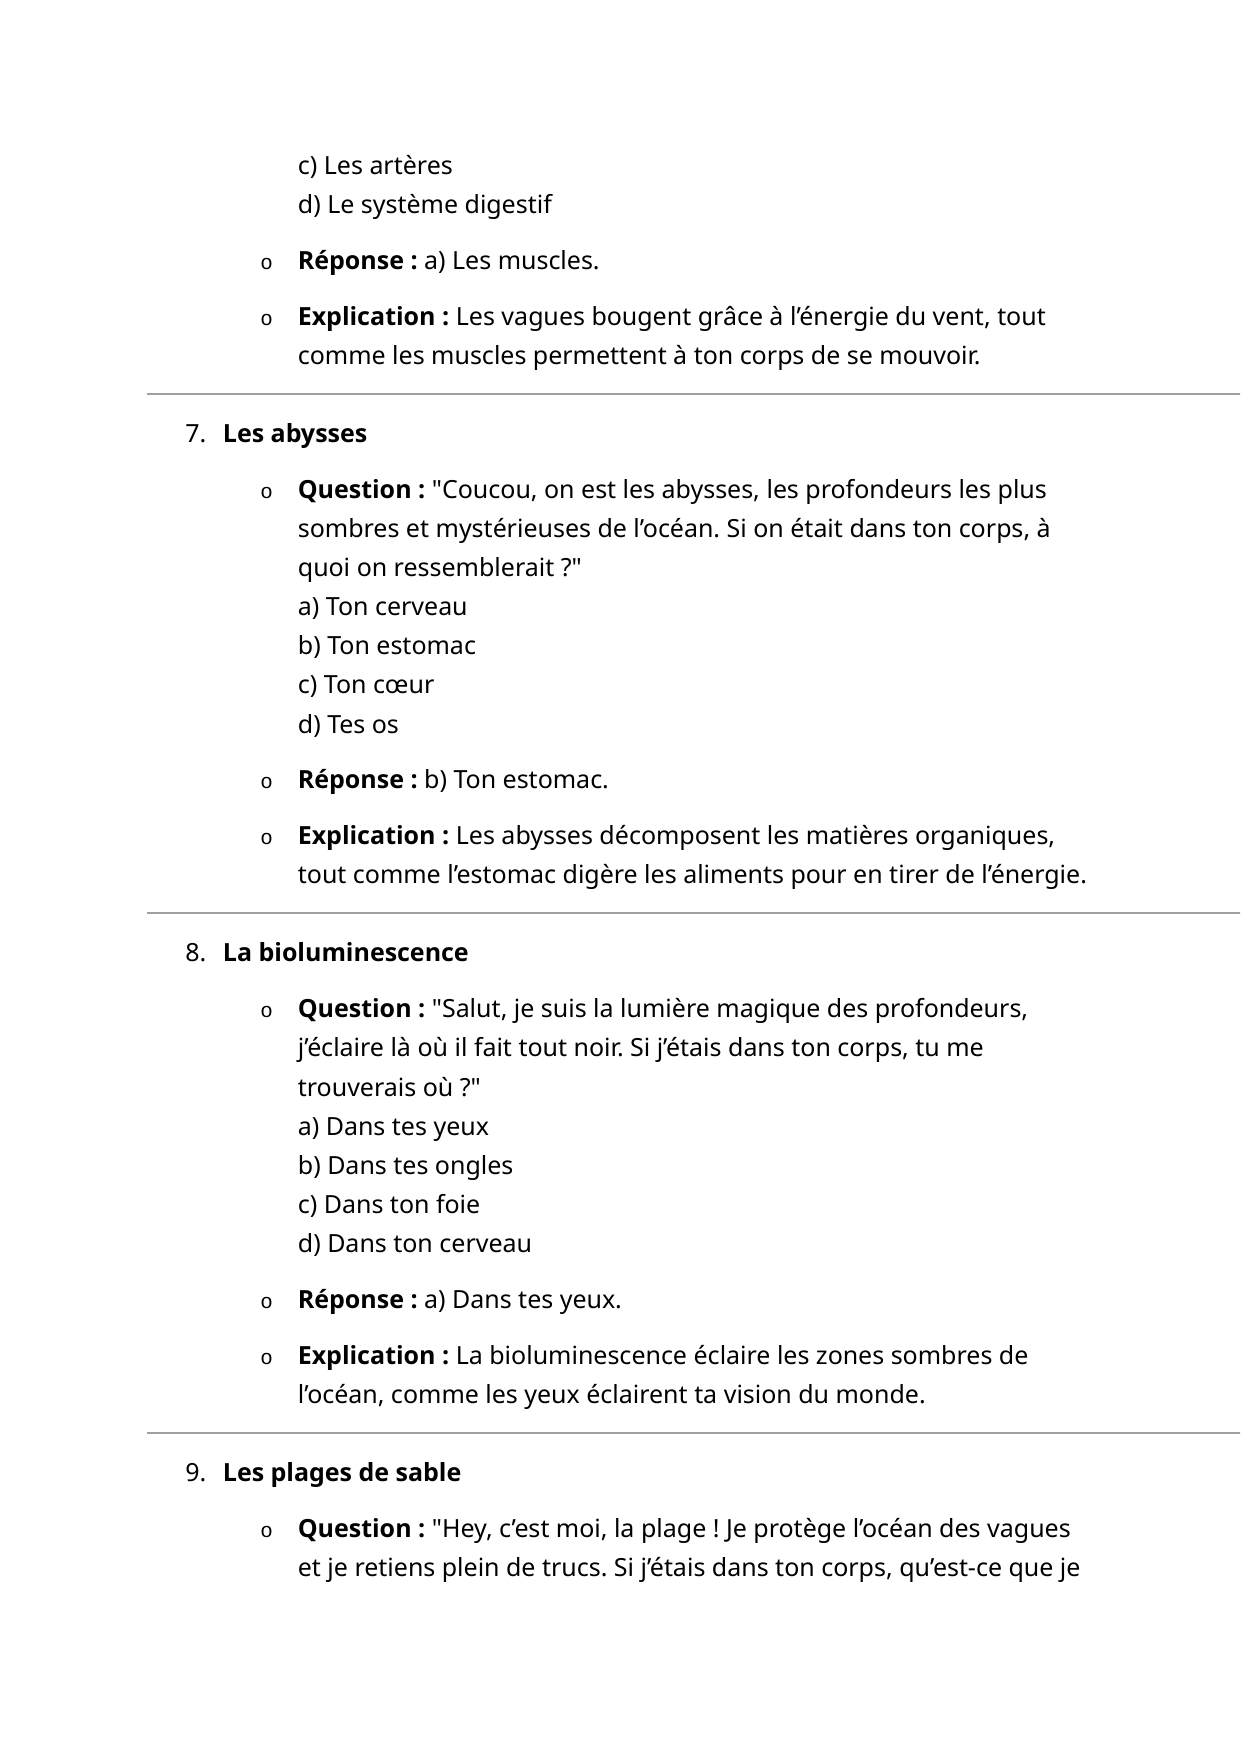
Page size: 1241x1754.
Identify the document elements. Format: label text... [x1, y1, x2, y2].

list Réponse : b) Ton estomac. [260, 762, 1093, 796]
list Explication : Les vagues bougent grâce à l’énergie du vent, tout comme les muscles permettent à ton corps de se mouvoir. [260, 298, 1093, 372]
list Explication : La bioluminescence éclaire les zones sombres de l’océan, comme les yeux éclairent ta vision du monde. [260, 1338, 1093, 1411]
list Les plages de sable [185, 1455, 1093, 1489]
list La bioluminescence [185, 935, 1093, 969]
list Question : "Hey, c’est moi, la plage ! Je protège l’océan des vagues et je retiens plein de trucs. Si j’étais dans ton corps, qu’est-ce que je [260, 1511, 1093, 1584]
list Explication : Les abysses décomposent les matières organiques, tout comme l’estomac digère les aliments pour en tirer de l’énergie. [260, 818, 1093, 891]
list Réponse : a) Dans tes yeux. [260, 1282, 1093, 1316]
list Réponse : a) Les muscles. [260, 243, 1093, 277]
list c) Les artères d) Le système digestif [260, 148, 1093, 221]
list Les abysses [185, 416, 1093, 449]
list Question : "Coucou, on est les abysses, les profondeurs les plus sombres et mystérieuses de l’océan. Si on était dans ton corps, à quoi on ressemblerait ?" a) Ton cerveau b) Ton estomac c) Ton cœur d) Tes os [260, 471, 1093, 740]
list Question : "Salut, je suis la lumière magique des profondeurs, j’éclaire là où il fait tout noir. Si j’étais dans ton corps, tu me trouverais où ?" a) Dans tes yeux b) Dans tes ongles c) Dans ton foie d) Dans ton cerveau [260, 991, 1093, 1260]
